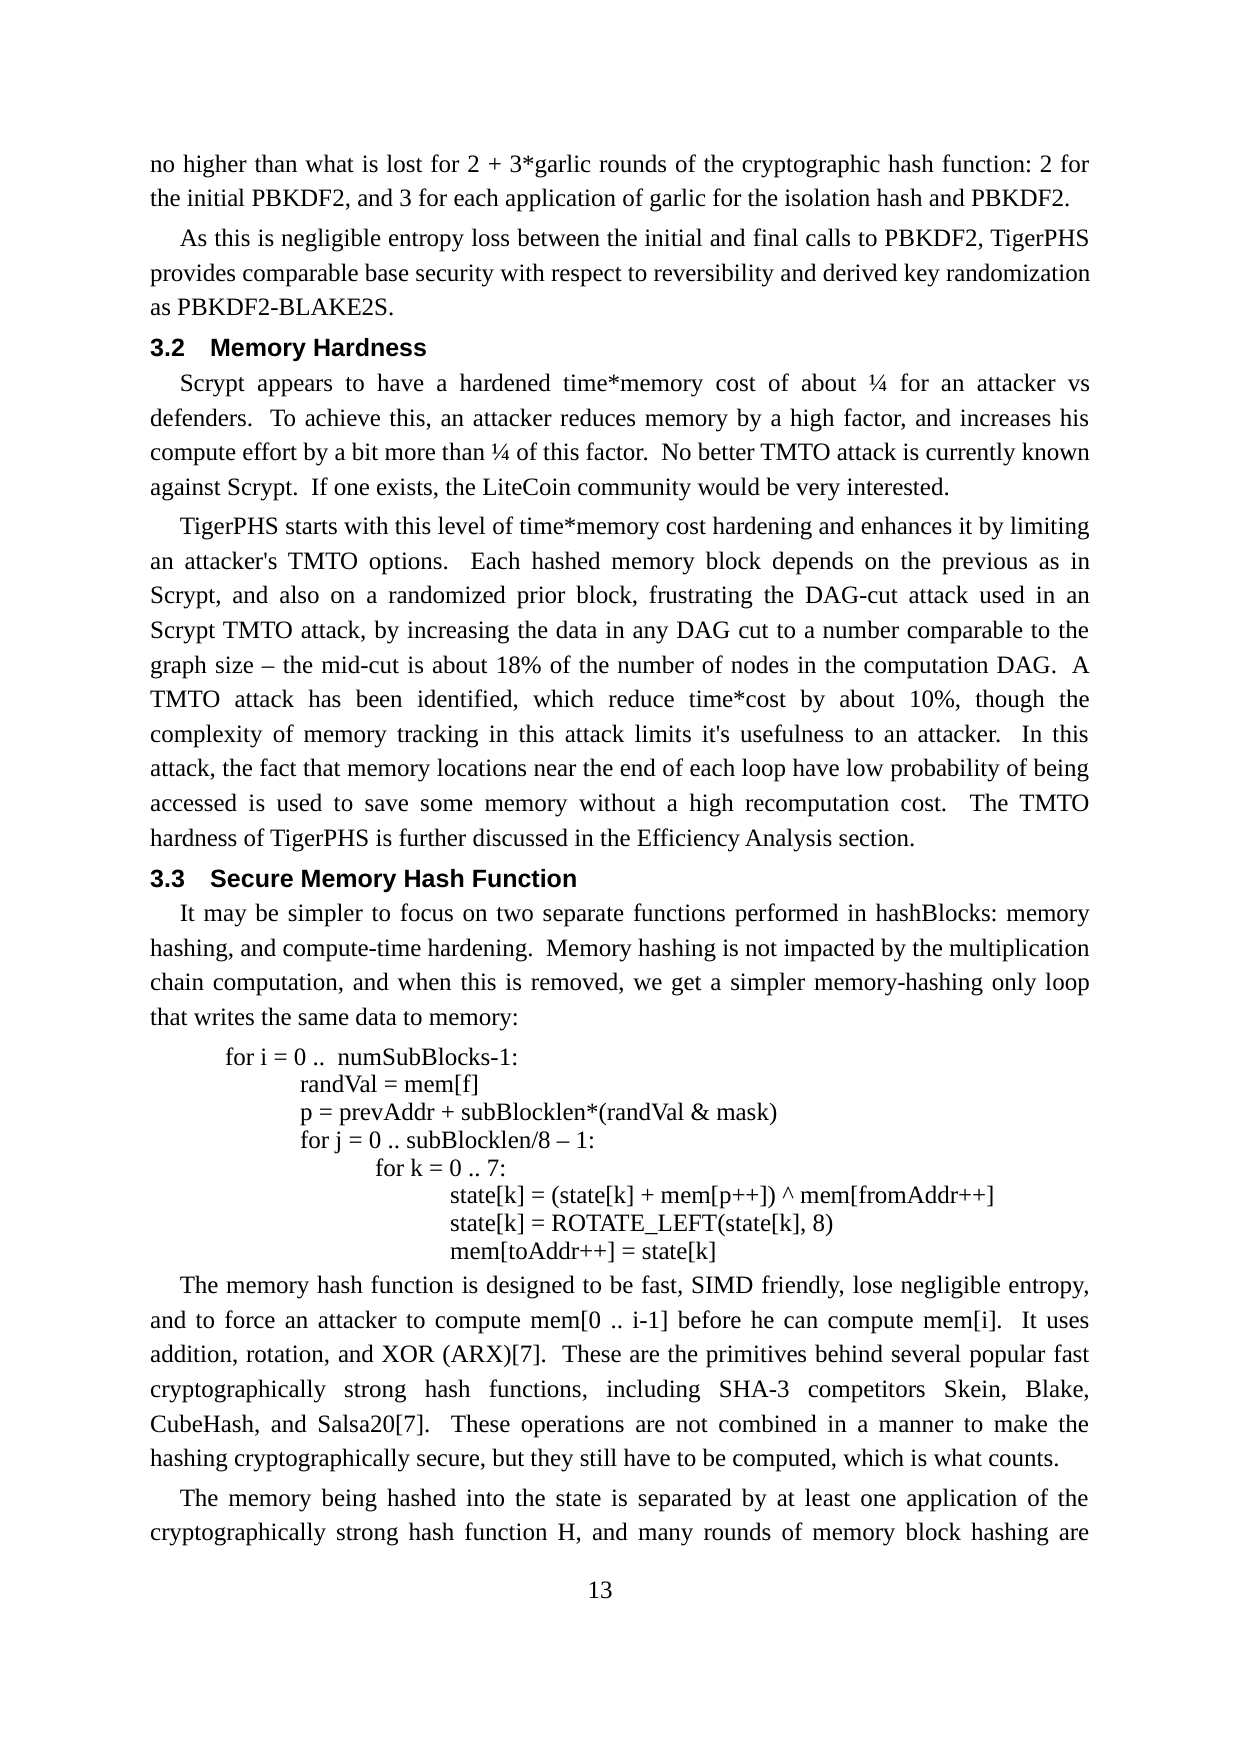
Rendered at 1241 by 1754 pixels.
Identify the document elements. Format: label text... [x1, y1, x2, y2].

text As this is negligible entropy loss between the initial and final calls to PBKDF2, TigerPHS provides comparable base security with respect to reversibility and derived key randomization as PBKDF2-BLAKE2S. [150, 224, 1091, 321]
text p = prevAddr + subBlocklen*(randVal & mask) [150, 1098, 1091, 1126]
text mem[toAddr++] = state[k] [150, 1237, 1091, 1264]
text for j = 0 .. subBlocklen/8 – 1: [150, 1126, 1091, 1154]
text for i = 0 .. numSubBlocks-1: [150, 1043, 1091, 1071]
text state[k] = ROTATE_LEFT(state[k], 8) [150, 1209, 1091, 1237]
text for k = 0 .. 7: [150, 1154, 1091, 1181]
text randVal = mem[f] [150, 1071, 1091, 1098]
subtitle Secure Memory Hash Function [150, 864, 1091, 892]
text The memory hash function is designed to be fast, SIMD friendly, lose negligible entropy, and to force an attacker to compute mem[0 .. i-1] before he can compute mem[i]. It uses addition, rotation, and XOR (ARX)[7]. These are the primitives behind several popular fast cryptographically strong hash functions, including SHA-3 competitors Skein, Blake, CubeHash, and Salsa20[7]. These operations are not combined in a manner to make the hashing cryptographically secure, but they still have to be computed, which is what counts. [150, 1271, 1091, 1472]
text Scrypt appears to have a hardened time*memory cost of about ¼ for an attacker vs defenders. To achieve this, an attacker reduces memory by a high factor, and increases his compute effort by a bit more than ¼ of this factor. No better TMTO attack is currently known against Scrypt. If one exists, the LiteCoin community would be very interested. [150, 369, 1091, 501]
text TigerPHS starts with this level of time*memory cost hardening and enhances it by limiting an attacker's TMTO options. Each hashed memory block depends on the previous as in Scrypt, and also on a randomized prior block, frustrating the DAG-cut attack used in an Scrypt TMTO attack, by increasing the data in any DAG cut to a number comparable to the graph size – the mid-cut is about 18% of the number of nodes in the computation DAG. A TMTO attack has been identified, which reduce time*cost by about 10%, though the complexity of memory tracking in this attack limits it's usefulness to an attacker. In this attack, the fact that memory locations near the end of each loop have low probability of being accessed is used to save some memory without a high recomputation cost. The TMTO hardness of TigerPHS is further discussed in the Efficiency Analysis section. [150, 512, 1091, 851]
text The memory being hashed into the state is separated by at least one application of the cryptographically strong hash function H, and many rounds of memory block hashing are [150, 1484, 1091, 1546]
text no higher than what is lost for 2 + 3*garlic rounds of the cryptographic hash function: 2 for the initial PBKDF2, and 3 for each application of garlic for the isolation hash and PBKDF2. [150, 150, 1091, 212]
text It may be simpler to focus on two separate functions performed in hashBlocks: memory hashing, and compute-time hardening. Memory hashing is not impacted by the multiplication chain computation, and when this is removed, we get a simpler memory-hashing only loop that writes the same data to memory: [150, 899, 1091, 1031]
text state[k] = (state[k] + mem[p++]) ^ mem[fromAddr++] [150, 1181, 1091, 1209]
subtitle Memory Hardness [150, 334, 1091, 362]
